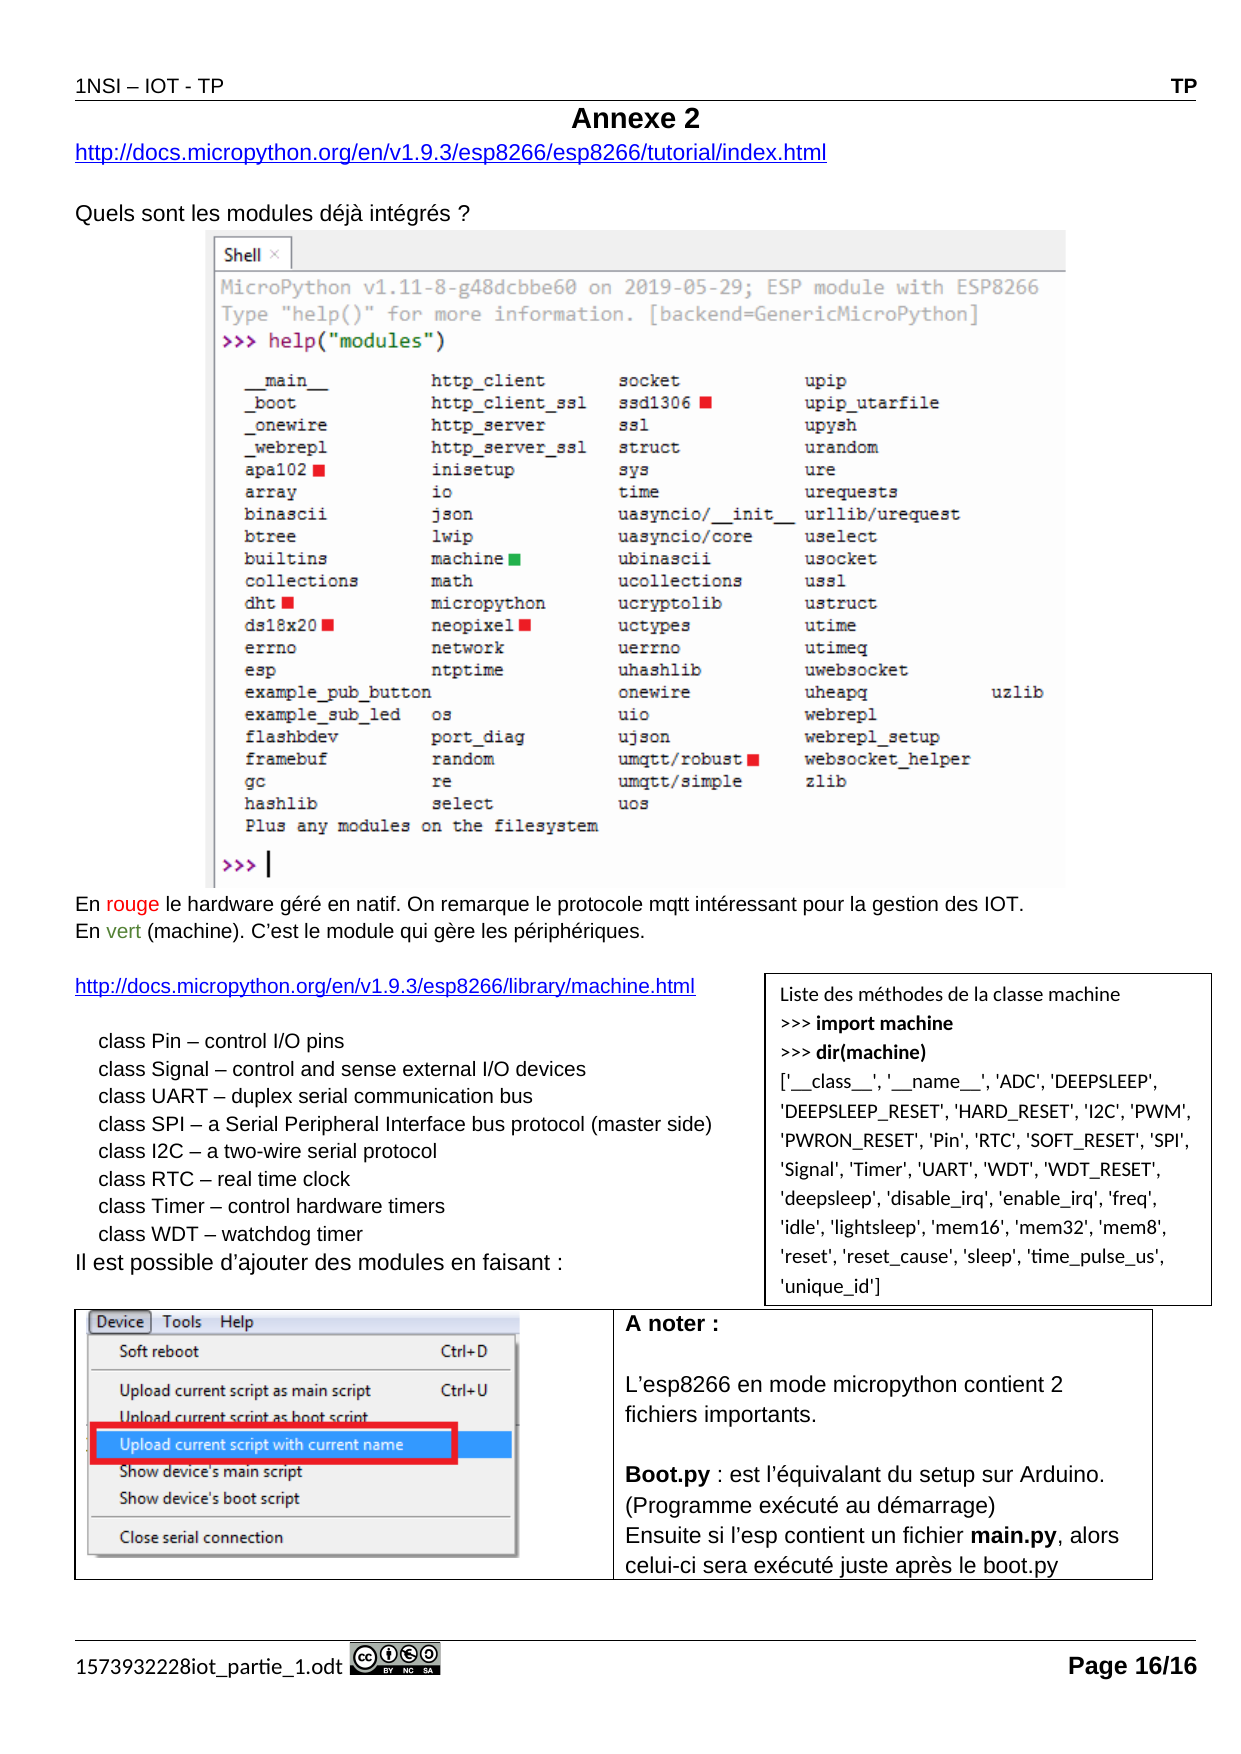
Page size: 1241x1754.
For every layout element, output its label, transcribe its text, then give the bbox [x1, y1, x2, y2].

text En vert (machine). C’est le module qui gère les périphériques. [75, 919, 1196, 943]
text http://docs.micropython.org/en/v1.9.3/esp8266/library/machine.html [75, 974, 764, 998]
text class Pin – control I/O pins [75, 1029, 764, 1053]
picture [86, 1310, 520, 1558]
text class SPI – a Serial Peripheral Interface bus protocol (master side) [75, 1111, 764, 1135]
text Il est possible d’ajouter des modules en faisant : [75, 1249, 764, 1275]
text class UART – duplex serial communication bus [75, 1084, 764, 1108]
text ['__class__', '__name__', 'ADC', 'DEEPSLEEP', 'DEEPSLEEP_RESET', 'HARD_RESET', 'I2C', 'PWM', 'PWRON_RESET', 'Pin', 'RTC', 'SOFT_RESET', 'SPI', 'Signal', 'Timer', 'UART', 'WDT', 'WDT_RESET', 'deepsleep', 'disable_irq', 'enable_irq', 'freq', 'idle', 'lightsleep', 'mem16', 'mem32', 'mem8', 'reset', 'reset_cause', 'sleep', 'time_pulse_us', 'unique_id'] [780, 1069, 1197, 1298]
text class Signal – control and sense external I/O devices [75, 1056, 764, 1080]
text >>> import machine [780, 1010, 1197, 1036]
text >>> dir(machine) [780, 1039, 1197, 1065]
text http://docs.micropython.org/en/v1.9.3/esp8266/esp8266/tutorial/index.html [75, 139, 1196, 166]
text class I2C – a two-wire serial protocol [75, 1139, 764, 1163]
text Liste des méthodes de la classe machine [780, 981, 1197, 1007]
text En rouge le hardware géré en natif. On remarque le protocole mqtt intéressant pour la gestion des IOT. [75, 891, 1196, 915]
table_header [76, 1310, 613, 1578]
text class WDT – watchdog timer [75, 1221, 764, 1245]
table_header A noter : L’esp8266 en mode micropython contient 2 fichiers importants. Boot.py : est l’équivalant du setup sur Arduino. (Programme exécuté au démarrage) Ensuite si l’esp contient un fichier main.py, alors celui-ci sera exécuté juste après le boot.py [614, 1310, 1152, 1578]
picture [205, 230, 1066, 888]
text class RTC – real time clock [75, 1166, 764, 1190]
picture [349, 1642, 441, 1675]
text class Timer – control hardware timers [75, 1194, 764, 1218]
text Annexe 2 [75, 101, 1196, 134]
text Quels sont les modules déjà intégrés ? [75, 200, 1196, 226]
